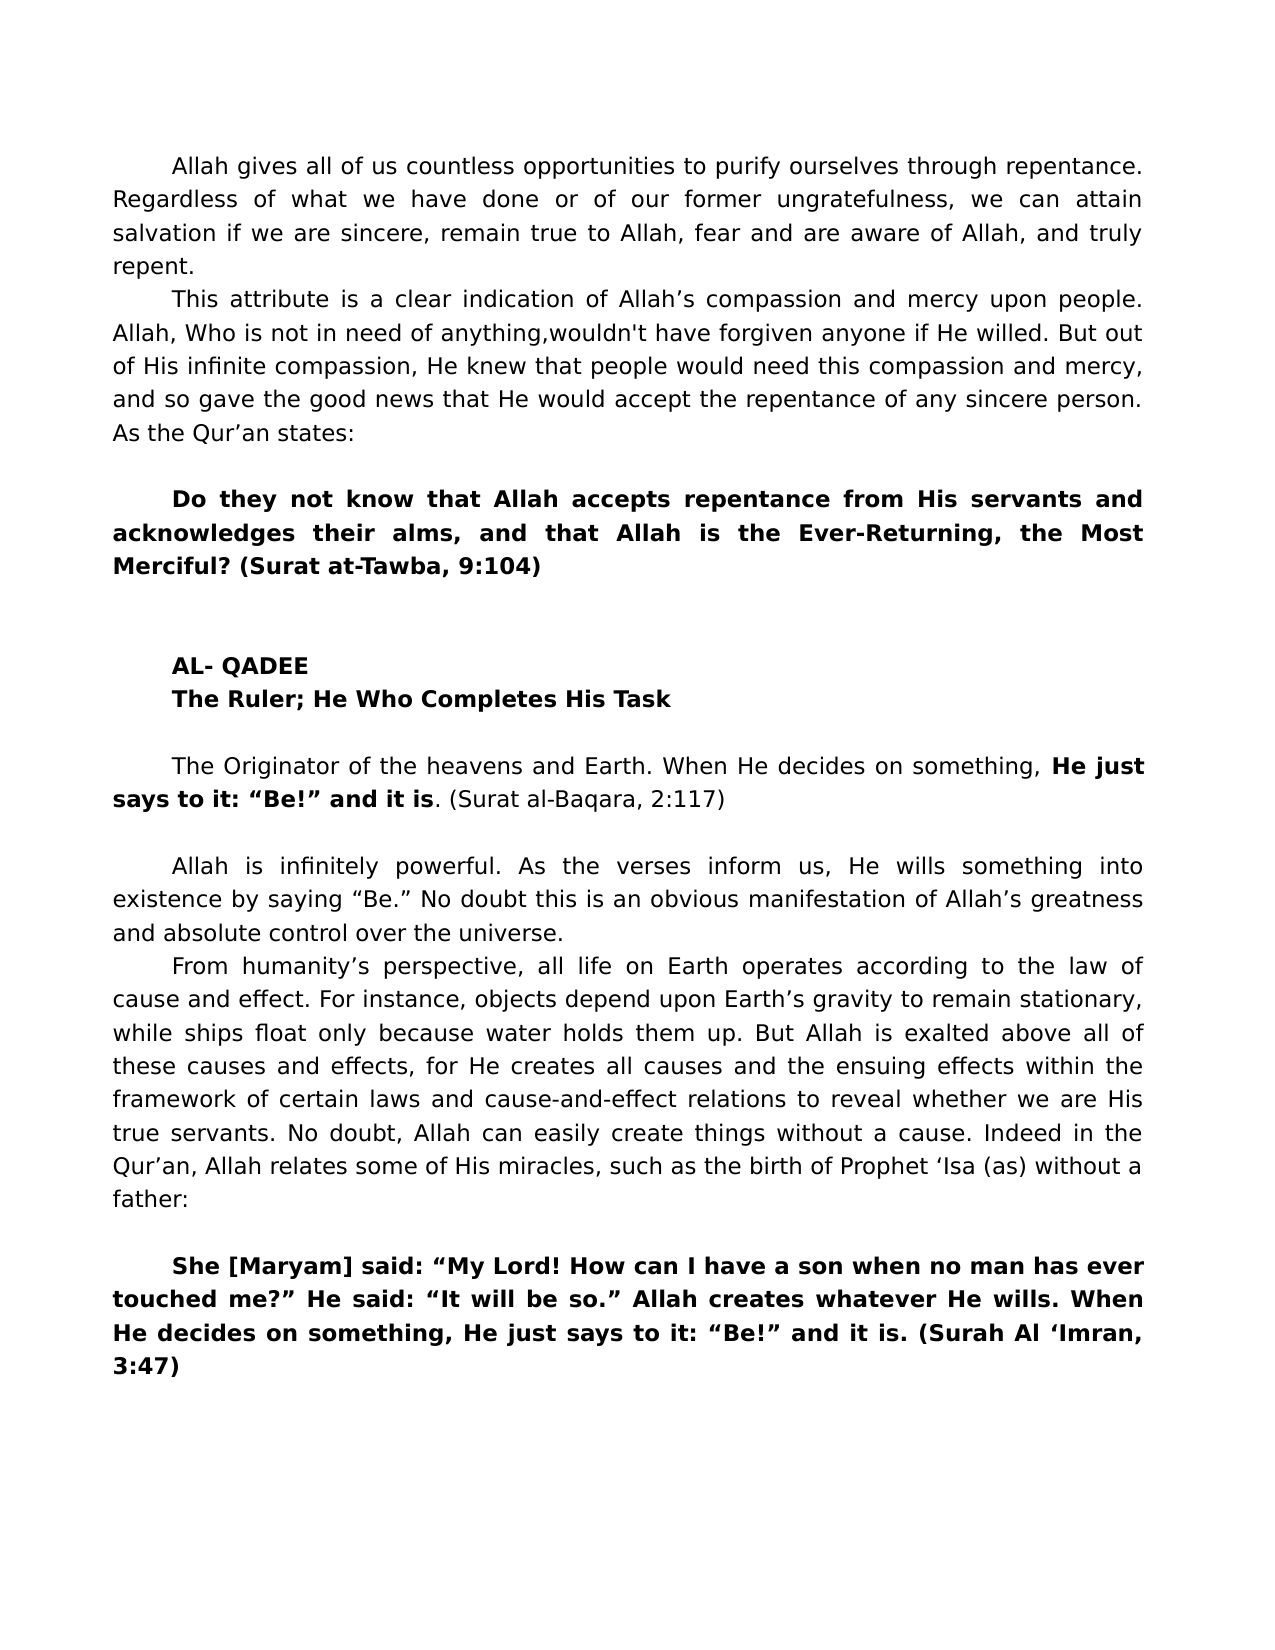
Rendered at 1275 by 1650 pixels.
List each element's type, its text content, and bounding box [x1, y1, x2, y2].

text Allah is infinitely powerful. As the verses inform us, He wills something into existence by saying “Be.” No doubt this is an obvious manifestation of Allah’s greatness and absolute control over the universe. [112, 848, 1145, 948]
text Do they not know that Allah accepts repentance from His servants and acknowledges their alms, and that Allah is the Ever-Returning, the Most Merciful? (Surat at-Tawba, 9:104) [112, 481, 1145, 581]
text The Originator of the heavens and Earth. When He decides on something, He just says to it: “Be!” and it is. (Surat al-Baqara, 2:117) [112, 748, 1145, 814]
text From humanity’s perspective, all life on Earth operates according to the law of cause and effect. For instance, objects depend upon Earth’s gravity to remain stationary, while ships float only because water holds them up. But Allah is exalted above all of these causes and effects, for He creates all causes and the ensuing effects within the framework of certain laws and cause-and-effect relations to reveal whether we are His true servants. No doubt, Allah can easily create things without a cause. Indeed in the Qur’an, Allah relates some of His miracles, such as the birth of Prophet ‘Isa (as) without a father: [112, 948, 1145, 1214]
text She [Maryam] said: “My Lord! How can I have a son when no man has ever touched me?” He said: “It will be so.” Allah creates whatever He wills. When He decides on something, He just says to it: “Be!” and it is. (Surah Al ‘Imran, 3:47) [112, 1248, 1145, 1381]
text Allah gives all of us countless opportunities to purify ourselves through repentance. Regardless of what we have done or of our former ungratefulness, we can attain salvation if we are sincere, remain true to Allah, fear and are aware of Allah, and truly repent. [112, 148, 1145, 281]
text AL- QADEE [112, 648, 1145, 681]
text This attribute is a clear indication of Allah’s compassion and mercy upon people. Allah, Who is not in need of anything,wouldn't have forgiven anyone if He willed. But out of His infinite compassion, He knew that people would need this compassion and mercy, and so gave the good news that He would accept the repentance of any sincere person. As the Qur’an states: [112, 281, 1145, 448]
text The Ruler; He Who Completes His Task [112, 681, 1145, 714]
